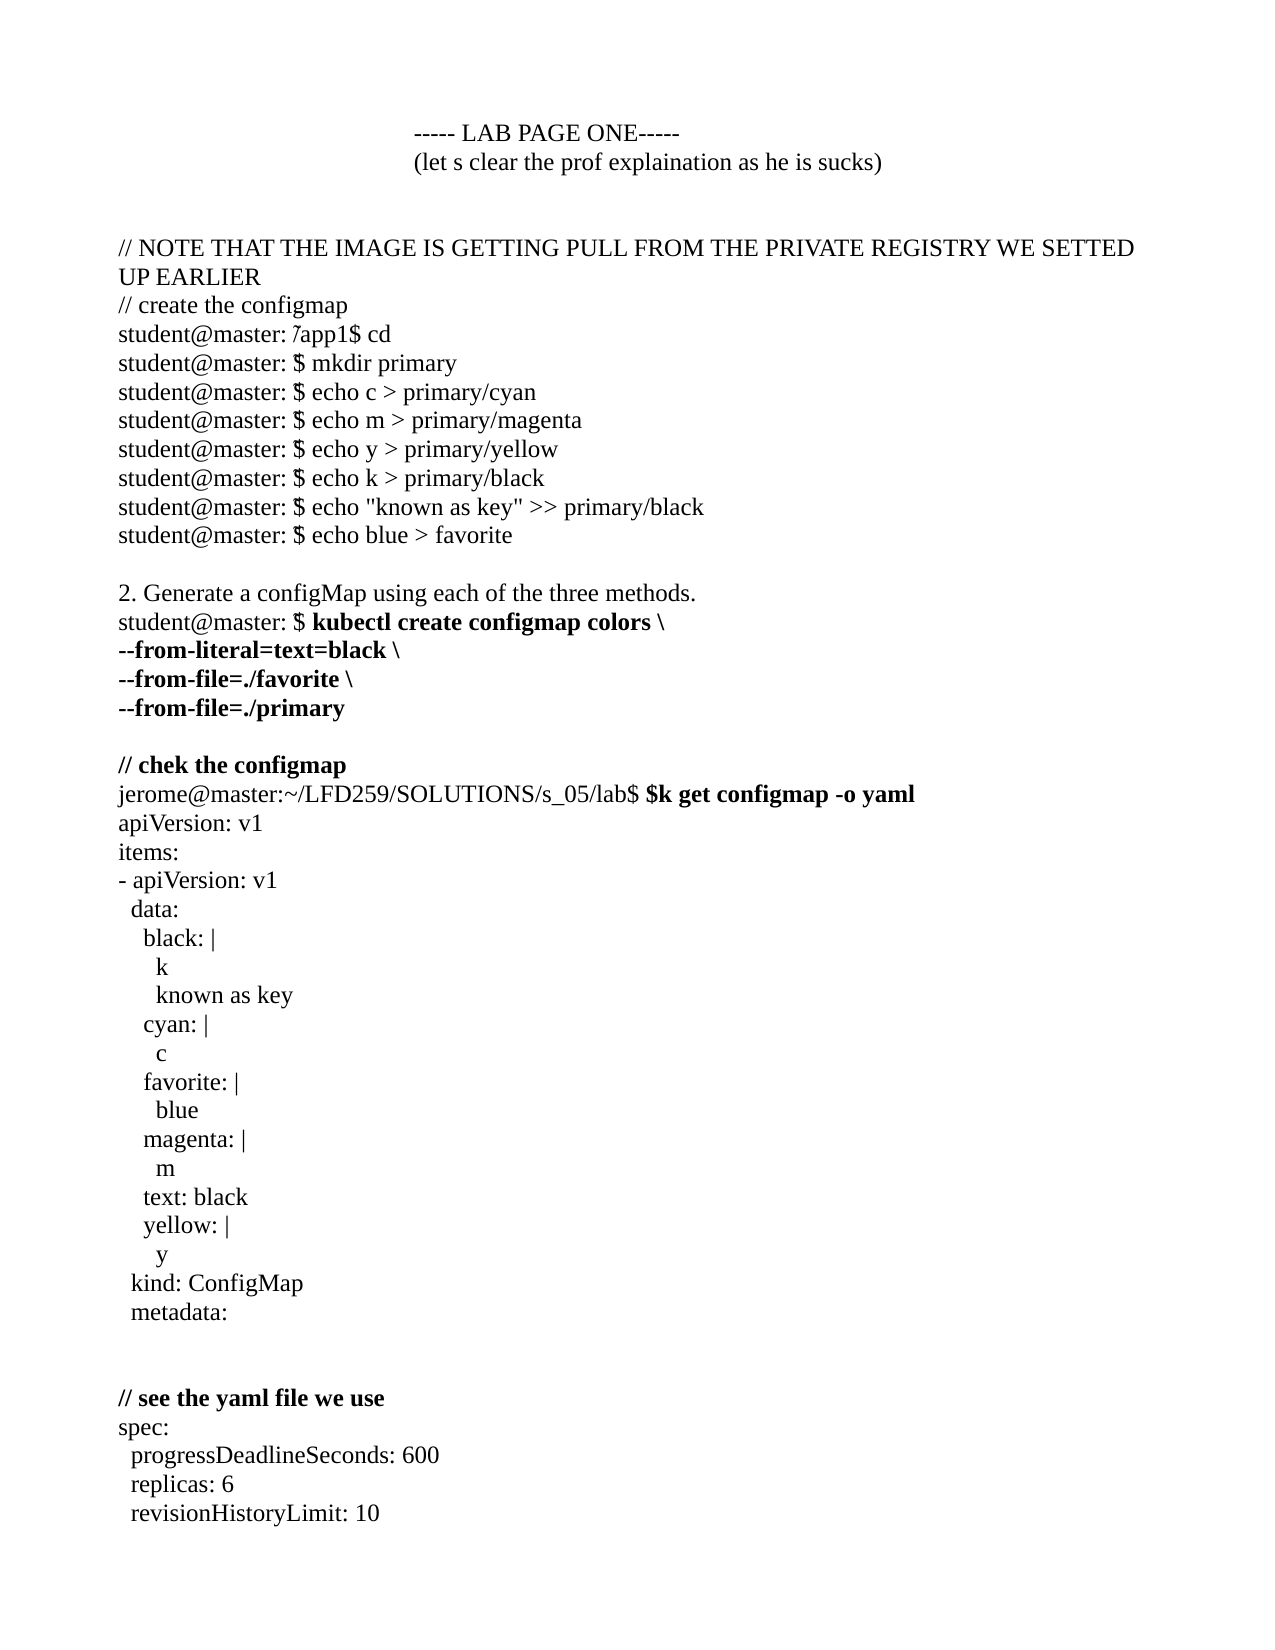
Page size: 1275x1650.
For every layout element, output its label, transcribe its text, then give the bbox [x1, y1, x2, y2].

text text: black [118, 1182, 1157, 1211]
text student@master: ̃$ mkdir primary [118, 348, 1157, 377]
text ----- LAB PAGE ONE----- [118, 118, 1157, 147]
text k [118, 952, 1157, 981]
text student@master: ̃$ kubectl create configmap colors \ [118, 607, 1157, 636]
text favorite: | [118, 1067, 1157, 1096]
text spec: [118, 1412, 1157, 1441]
text c [118, 1038, 1157, 1067]
text student@master: ̃$ echo c > primary/cyan [118, 377, 1157, 406]
text cyan: | [118, 1009, 1157, 1038]
text black: | [118, 923, 1157, 952]
text --from-file=./primary [118, 693, 1157, 722]
text - apiVersion: v1 [118, 866, 1157, 894]
text items: [118, 837, 1157, 866]
text magenta: | [118, 1124, 1157, 1153]
text student@master: ̃$ echo "known as key" >> primary/black [118, 492, 1157, 521]
text metadata: [118, 1297, 1157, 1326]
text student@master: ̃/app1$ cd [118, 319, 1157, 348]
text // NOTE THAT THE IMAGE IS GETTING PULL FROM THE PRIVATE REGISTRY WE SETTED UP EARLIER [118, 233, 1157, 291]
text kind: ConfigMap [118, 1268, 1157, 1297]
text progressDeadlineSeconds: 600 [118, 1441, 1157, 1469]
text apiVersion: v1 [118, 808, 1157, 837]
text // create the configmap [118, 291, 1157, 319]
text student@master: ̃$ echo m > primary/magenta [118, 406, 1157, 434]
text replicas: 6 [118, 1469, 1157, 1498]
text student@master: ̃$ echo k > primary/black [118, 463, 1157, 492]
text known as key [118, 981, 1157, 1009]
text revisionHistoryLimit: 10 [118, 1498, 1157, 1527]
text student@master: ̃$ echo blue > favorite [118, 521, 1157, 549]
text // chek the configmap [118, 751, 1157, 779]
text --from-file=./favorite \ [118, 664, 1157, 693]
text data: [118, 894, 1157, 923]
text blue [118, 1096, 1157, 1124]
text 2. Generate a configMap using each of the three methods. [118, 578, 1157, 607]
text jerome@master:~/LFD259/SOLUTIONS/s_05/lab$ $k get configmap -o yaml [118, 779, 1157, 808]
text y [118, 1239, 1157, 1268]
text yellow: | [118, 1211, 1157, 1239]
text (let s clear the prof explaination as he is sucks) [118, 147, 1157, 176]
text --from-literal=text=black \ [118, 636, 1157, 664]
text m [118, 1153, 1157, 1182]
text // see the yaml file we use [118, 1383, 1157, 1412]
text student@master: ̃$ echo y > primary/yellow [118, 434, 1157, 463]
